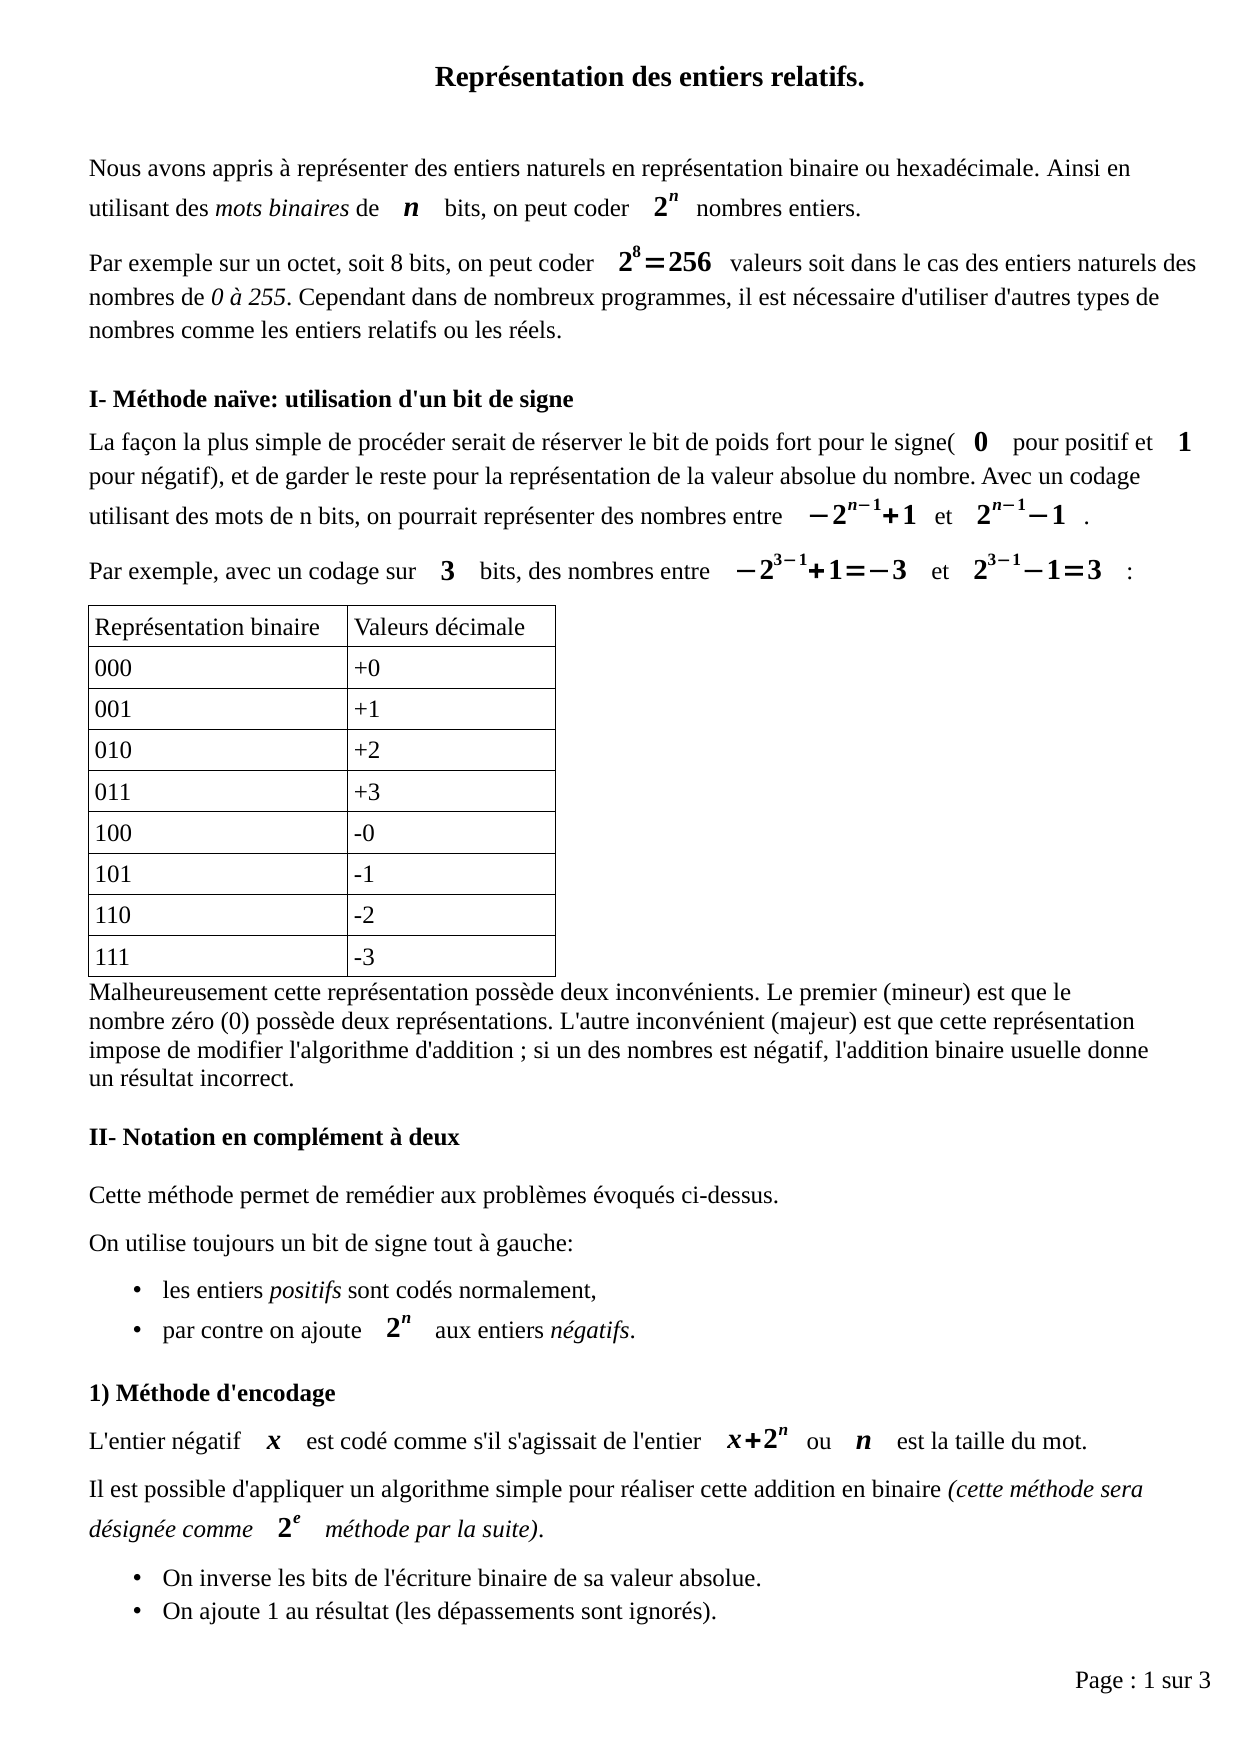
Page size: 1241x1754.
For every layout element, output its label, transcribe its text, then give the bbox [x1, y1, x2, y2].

table_cell 011 [89, 771, 347, 811]
text Nous avons appris à représenter des entiers naturels en représentation binaire ou hexadécimale. Ainsi en utilisant des mots binaires de bits, on peut coder nombres entiers. [88, 153, 1211, 223]
table_cell 101 [89, 854, 347, 894]
table_cell 100 [89, 812, 347, 852]
text Malheureusement cette représentation possède deux inconvénients. Le premier (mineur) est que le nombre zéro (0) possède deux représentations. L'autre inconvénient (majeur) est que cette représentation impose de modifier l'algorithme d'addition ; si un des nombres est négatif, l'addition binaire usuelle donne un résultat incorrect. [88, 977, 1152, 1092]
table_cell +1 [348, 689, 555, 729]
text Par exemple, avec un codage sur bits, des nombres entre et : [88, 550, 1211, 586]
text L'entier négatif est codé comme s'il s'agissait de l'entier ou est la taille du mot. [88, 1419, 1211, 1456]
subtitle 1) Méthode d'encodage [88, 1378, 1211, 1407]
text Il est possible d'appliquer un algorithme simple pour réaliser cette addition en binaire (cette méthode sera désignée comme méthode par la suite). [88, 1474, 1211, 1544]
text La façon la plus simple de procéder serait de réserver le bit de poids fort pour le signe( pour positif et pour négatif), et de garder le reste pour la représentation de la valeur absolue du nombre. Avec un codage utilisant des mots de n bits, on pourrait représenter des nombres entre et . [88, 425, 1211, 531]
table_cell 010 [89, 730, 347, 770]
table_cell -0 [348, 812, 555, 852]
table_cell +3 [348, 771, 555, 811]
table_header Représentation binaire [89, 606, 347, 646]
text Par exemple sur un octet, soit 8 bits, on peut coder valeurs soit dans le cas des entiers naturels des nombres de 0 à 255. Cependant dans de nombreux programmes, il est nécessaire d'utiliser d'autres types de nombres comme les entiers relatifs ou les réels. [88, 242, 1211, 344]
table_cell +0 [348, 647, 555, 687]
text II- Notation en complément à deux [88, 1122, 1152, 1151]
table_cell -1 [348, 854, 555, 894]
text Cette méthode permet de remédier aux problèmes évoqués ci-dessus. [88, 1180, 1211, 1209]
list On inverse les bits de l'écriture binaire de sa valeur absolue. [133, 1563, 1211, 1592]
list les entiers positifs sont codés normalement, [133, 1275, 1211, 1304]
text On utilise toujours un bit de signe tout à gauche: [88, 1228, 1211, 1256]
subtitle I- Méthode naïve: utilisation d'un bit de signe [88, 384, 1211, 412]
list On ajoute 1 au résultat (les dépassements sont ignorés). [133, 1596, 1211, 1624]
table_cell 111 [89, 936, 347, 976]
table_cell +2 [348, 730, 555, 770]
table_cell -3 [348, 936, 555, 976]
table_header Valeurs décimale [348, 606, 555, 646]
table_cell 000 [89, 647, 347, 687]
table_cell 001 [89, 689, 347, 729]
table_cell 110 [89, 895, 347, 935]
list par contre on ajoute aux entiers négatifs. [133, 1308, 1211, 1344]
table_cell -2 [348, 895, 555, 935]
